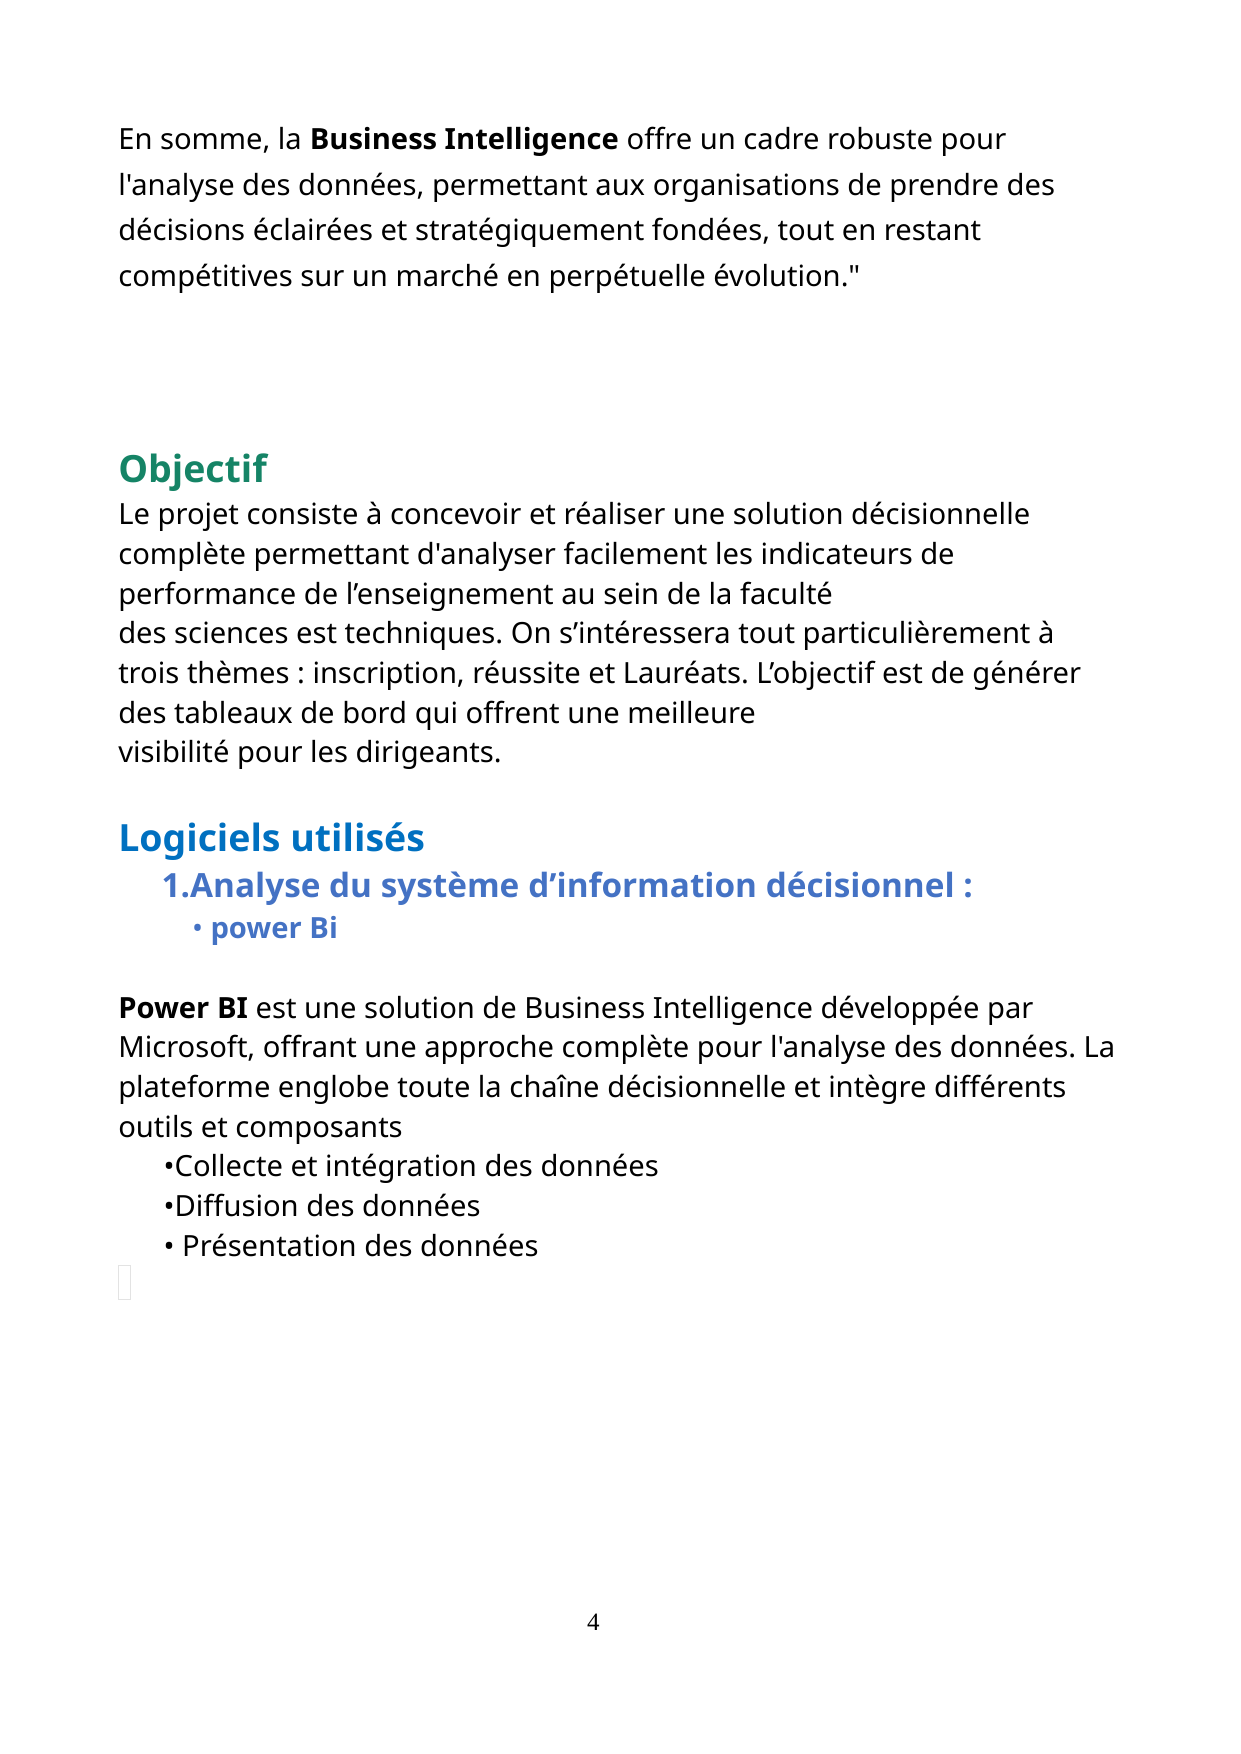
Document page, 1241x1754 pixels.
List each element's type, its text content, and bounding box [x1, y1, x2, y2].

text •Collecte et intégration des données [118, 1146, 1122, 1185]
text Power BI est une solution de Business Intelligence développée par Microsoft, offrant une approche complète pour l'analyse des données. La plateforme englobe toute la chaîne décisionnelle et intègre différents outils et composants [118, 987, 1122, 1146]
text des sciences est techniques. On s’intéressera tout particulièrement à trois thèmes : inscription, réussite et Lauréats. L’objectif est de générer des tableaux de bord qui offrent une meilleure [118, 613, 1122, 732]
text Logiciels utilisés [118, 811, 1122, 862]
text En somme, la Business Intelligence offre un cadre robuste pour l'analyse des données, permettant aux organisations de prendre des décisions éclairées et stratégiquement fondées, tout en restant compétitives sur un marché en perpétuelle évolution." [118, 118, 1122, 295]
text visibilité pour les dirigeants. [118, 732, 1122, 771]
text Le projet consiste à concevoir et réaliser une solution décisionnelle complète permettant d'analyser facilement les indicateurs de performance de l’enseignement au sein de la faculté [118, 493, 1122, 613]
text • power Bi [118, 907, 1122, 947]
text 1.Analyse du système d’information décisionnel : [118, 862, 1122, 907]
text • Présentation des données [118, 1225, 1122, 1265]
text Objectif [118, 442, 1122, 493]
text •Diffusion des données [118, 1185, 1122, 1225]
